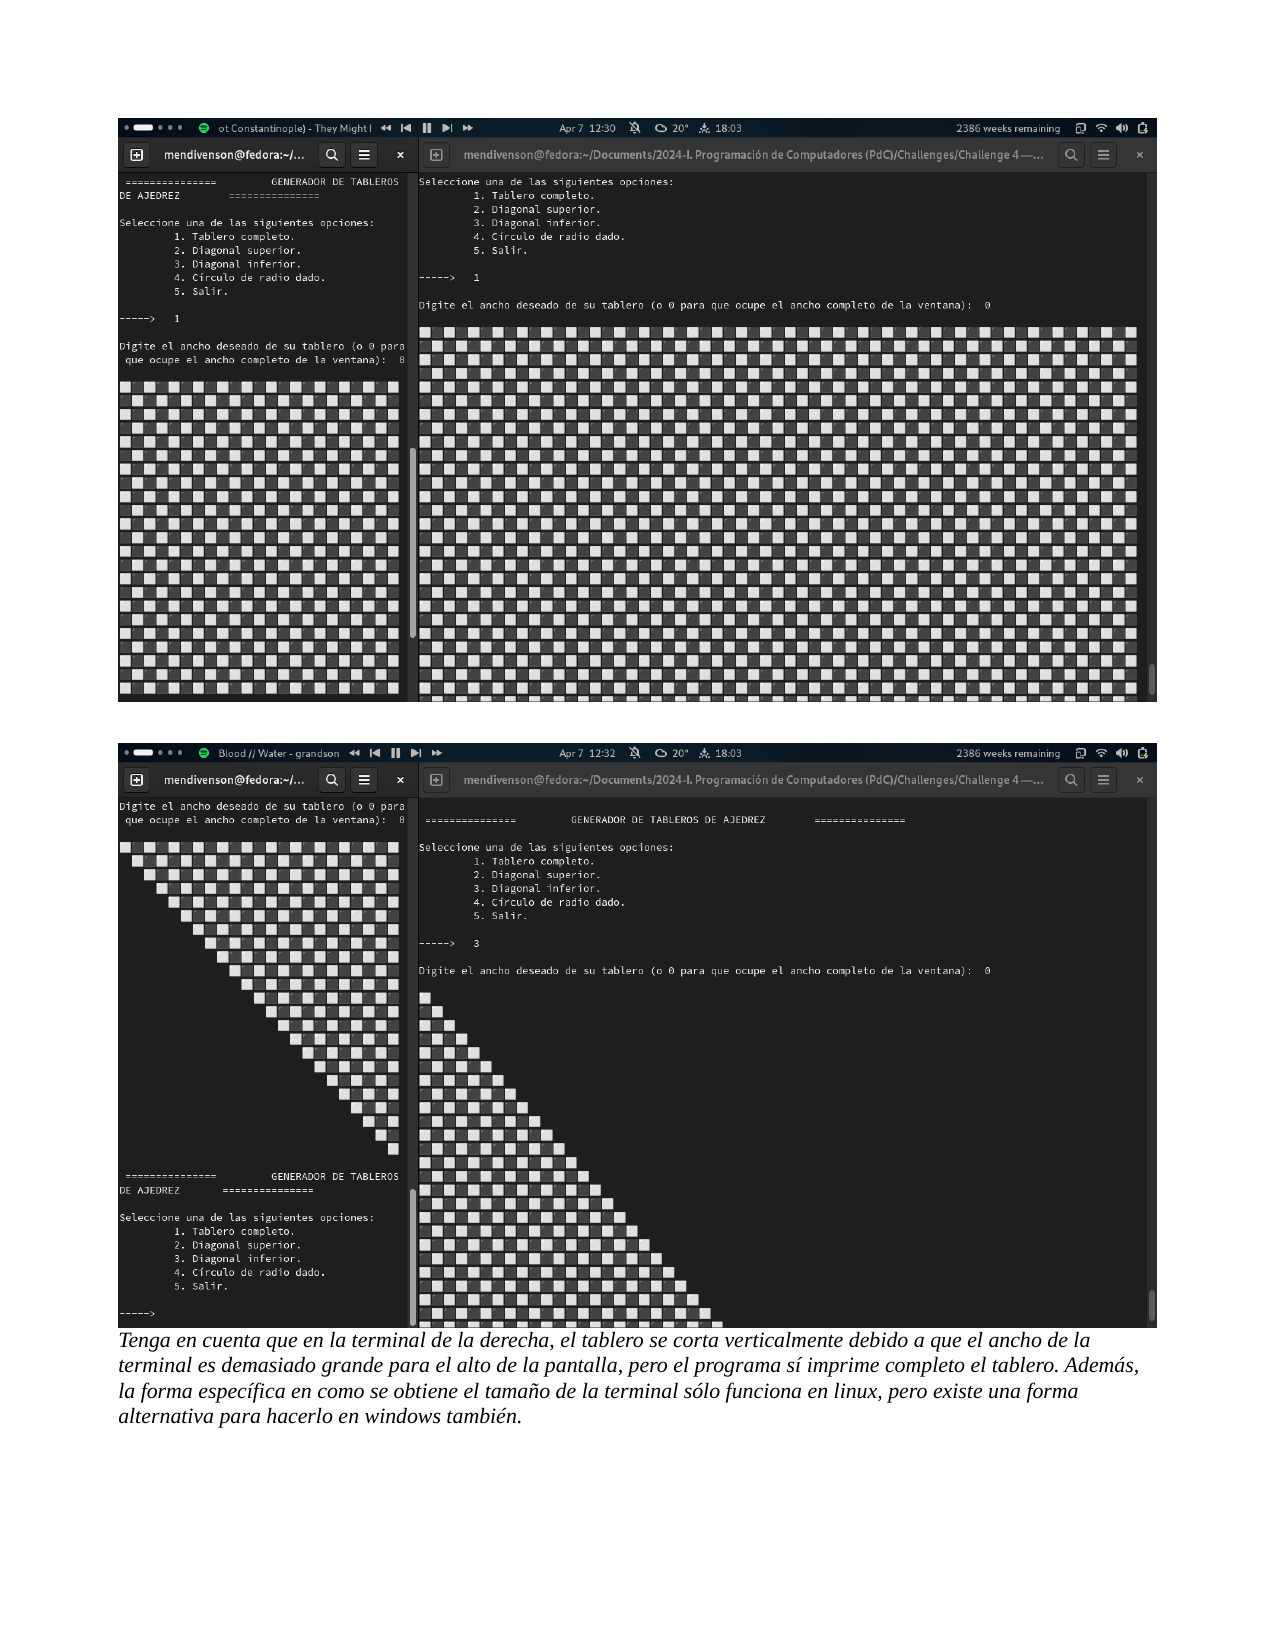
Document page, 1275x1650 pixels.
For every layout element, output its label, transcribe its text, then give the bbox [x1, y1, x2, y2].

picture [118, 743, 1157, 1328]
text Tenga en cuenta que en la terminal de la derecha, el tablero se corta verticalmente debido a que el ancho de la terminal es demasiado grande para el alto de la pantalla, pero el programa sí imprime completo el tablero. Además, la forma específica en como se obtiene el tamaño de la terminal sólo funciona en linux, pero existe una forma alternativa para hacerlo en windows también. [118, 1328, 1157, 1428]
picture [118, 118, 1157, 702]
